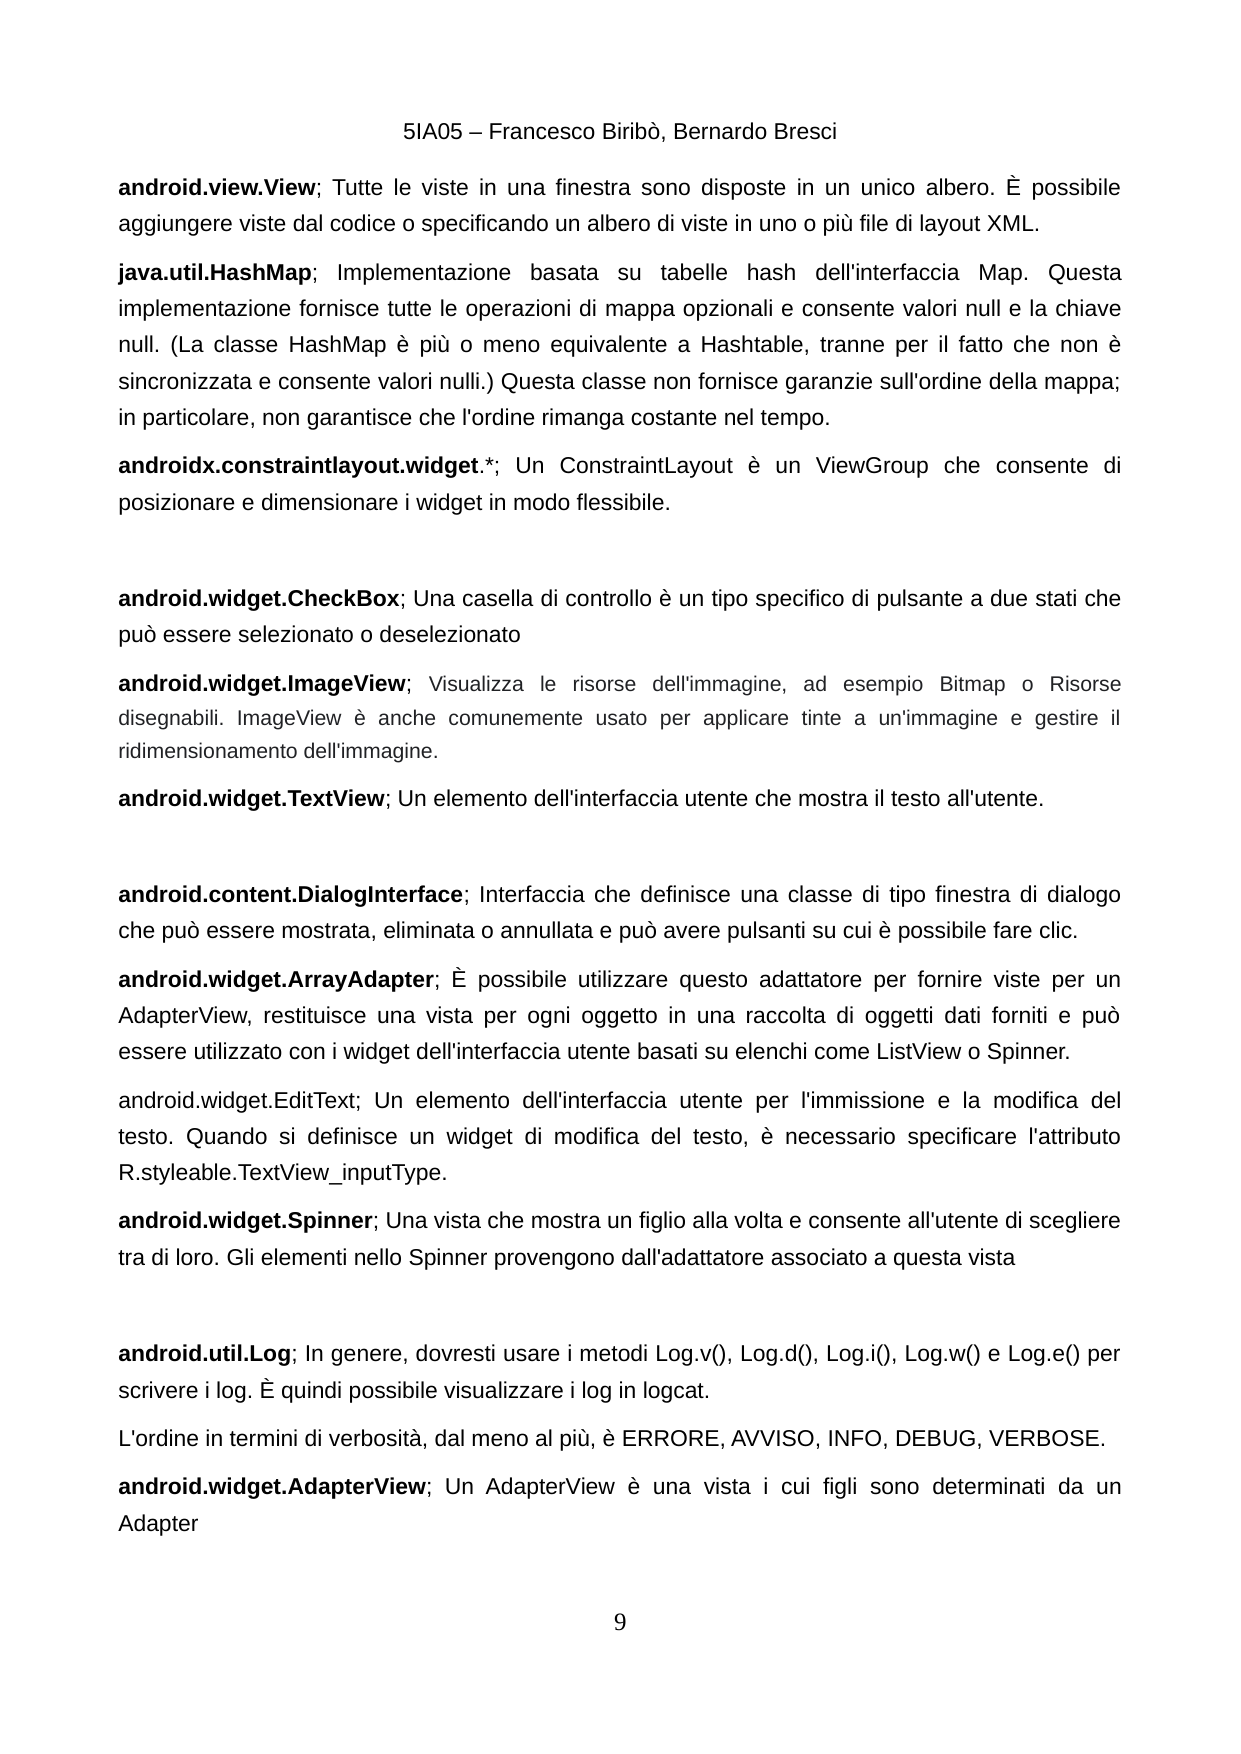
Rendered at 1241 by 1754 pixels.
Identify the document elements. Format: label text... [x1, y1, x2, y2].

text android.widget.EditText; Un elemento dell'interfaccia utente per l'immissione e la modifica del testo. Quando si definisce un widget di modifica del testo, è necessario specificare l'attributo R.styleable.TextView_inputType. [118, 1087, 1122, 1186]
text android.widget.Spinner; Una vista che mostra un figlio alla volta e consente all'utente di scegliere tra di loro. Gli elementi nello Spinner provengono dall'adattatore associato a questa vista [118, 1207, 1122, 1270]
text L'ordine in termini di verbosità, dal meno al più, è ERRORE, AVVISO, INFO, DEBUG, VERBOSE. [118, 1425, 1122, 1451]
text java.util.HashMap; Implementazione basata su tabelle hash dell'interfaccia Map. Questa implementazione fornisce tutte le operazioni di mappa opzionali e consente valori null e la chiave null. (La classe HashMap è più o meno equivalente a Hashtable, tranne per il fatto che non è sincronizzata e consente valori nulli.) Questa classe non fornisce garanzie sull'ordine della mappa; in particolare, non garantisce che l'ordine rimanga costante nel tempo. [118, 258, 1122, 430]
text android.util.Log; In genere, dovresti usare i metodi Log.v(), Log.d(), Log.i(), Log.w() e Log.e() per scrivere i log. È quindi possibile visualizzare i log in logcat. [118, 1340, 1122, 1403]
text android.content.DialogInterface; Interfaccia che definisce una classe di tipo finestra di dialogo che può essere mostrata, eliminata o annullata e può avere pulsanti su cui è possibile fare clic. [118, 881, 1122, 944]
text android.widget.TextView; Un elemento dell'interfaccia utente che mostra il testo all'utente. [118, 784, 1122, 811]
text android.view.View; Tutte le viste in una finestra sono disposte in un unico albero. È possibile aggiungere viste dal codice o specificando un albero di viste in uno o più file di layout XML. [118, 174, 1122, 237]
text android.widget.AdapterView; Un AdapterView è una vista i cui figli sono determinati da un Adapter [118, 1473, 1122, 1536]
text android.widget.CheckBox; Una casella di controllo è un tipo specifico di pulsante a due stati che può essere selezionato o deselezionato [118, 585, 1122, 648]
text android.widget.ArrayAdapter; È possibile utilizzare questo adattatore per fornire viste per un AdapterView, restituisce una vista per ogni oggetto in una raccolta di oggetti dati forniti e può essere utilizzato con i widget dell'interfaccia utente basati su elenchi come ListView o Spinner. [118, 966, 1122, 1065]
text androidx.constraintlayout.widget.*; Un ConstraintLayout è un ViewGroup che consente di posizionare e dimensionare i widget in modo flessibile. [118, 452, 1122, 515]
text android.widget.ImageView; Visualizza le risorse dell'immagine, ad esempio Bitmap o Risorse disegnabili. ImageView è anche comunemente usato per applicare tinte a un'immagine e gestire il ridimensionamento dell'immagine. [118, 669, 1122, 763]
